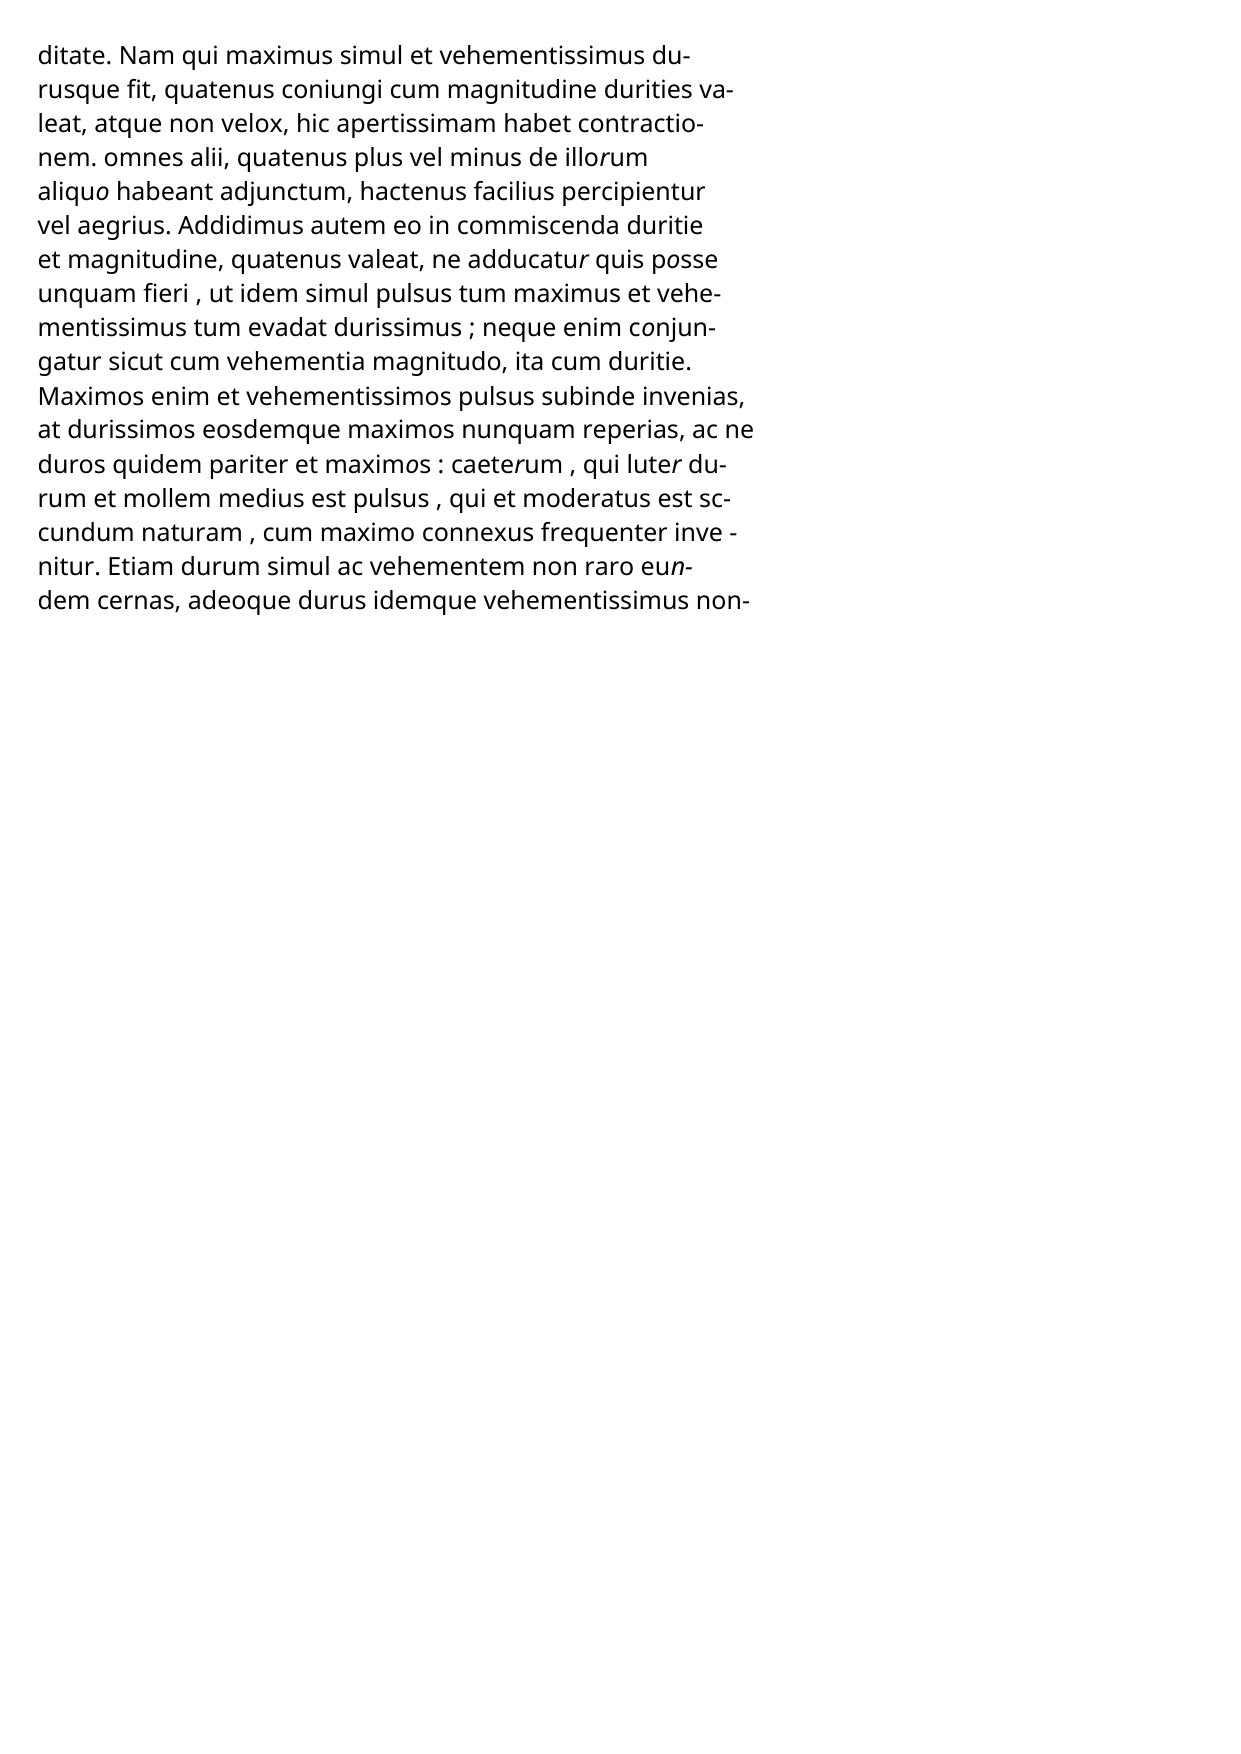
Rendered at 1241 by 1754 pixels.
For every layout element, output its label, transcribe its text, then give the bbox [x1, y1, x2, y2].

text ditate. Nam qui maximus simul et vehementissimus du- rusque fit, quatenus coniungi cum magnitudine durities va- leat, atque non velox, hic apertissimam habet contractio- nem. omnes alii, quatenus plus vel minus de illorum aliquo habeant adjunctum, hactenus facilius percipientur vel aegrius. Addidimus autem eo in commiscenda duritie et magnitudine, quatenus valeat, ne adducatur quis posse unquam fieri , ut idem simul pulsus tum maximus et vehe- mentissimus tum evadat durissimus ; neque enim conjun- gatur sicut cum vehementia magnitudo, ita cum duritie. Maximos enim et vehementissimos pulsus subinde invenias, at durissimos eosdemque maximos nunquam reperias, ac ne duros quidem pariter et maximos : caeterum , qui luter du- rum et mollem medius est pulsus , qui et moderatus est sc- cundum naturam , cum maximo connexus frequenter inve - nitur. Etiam durum simul ac vehementem non raro eun- dem cernas, adeoque durus idemque vehementissimus non- [37, 37, 1203, 617]
